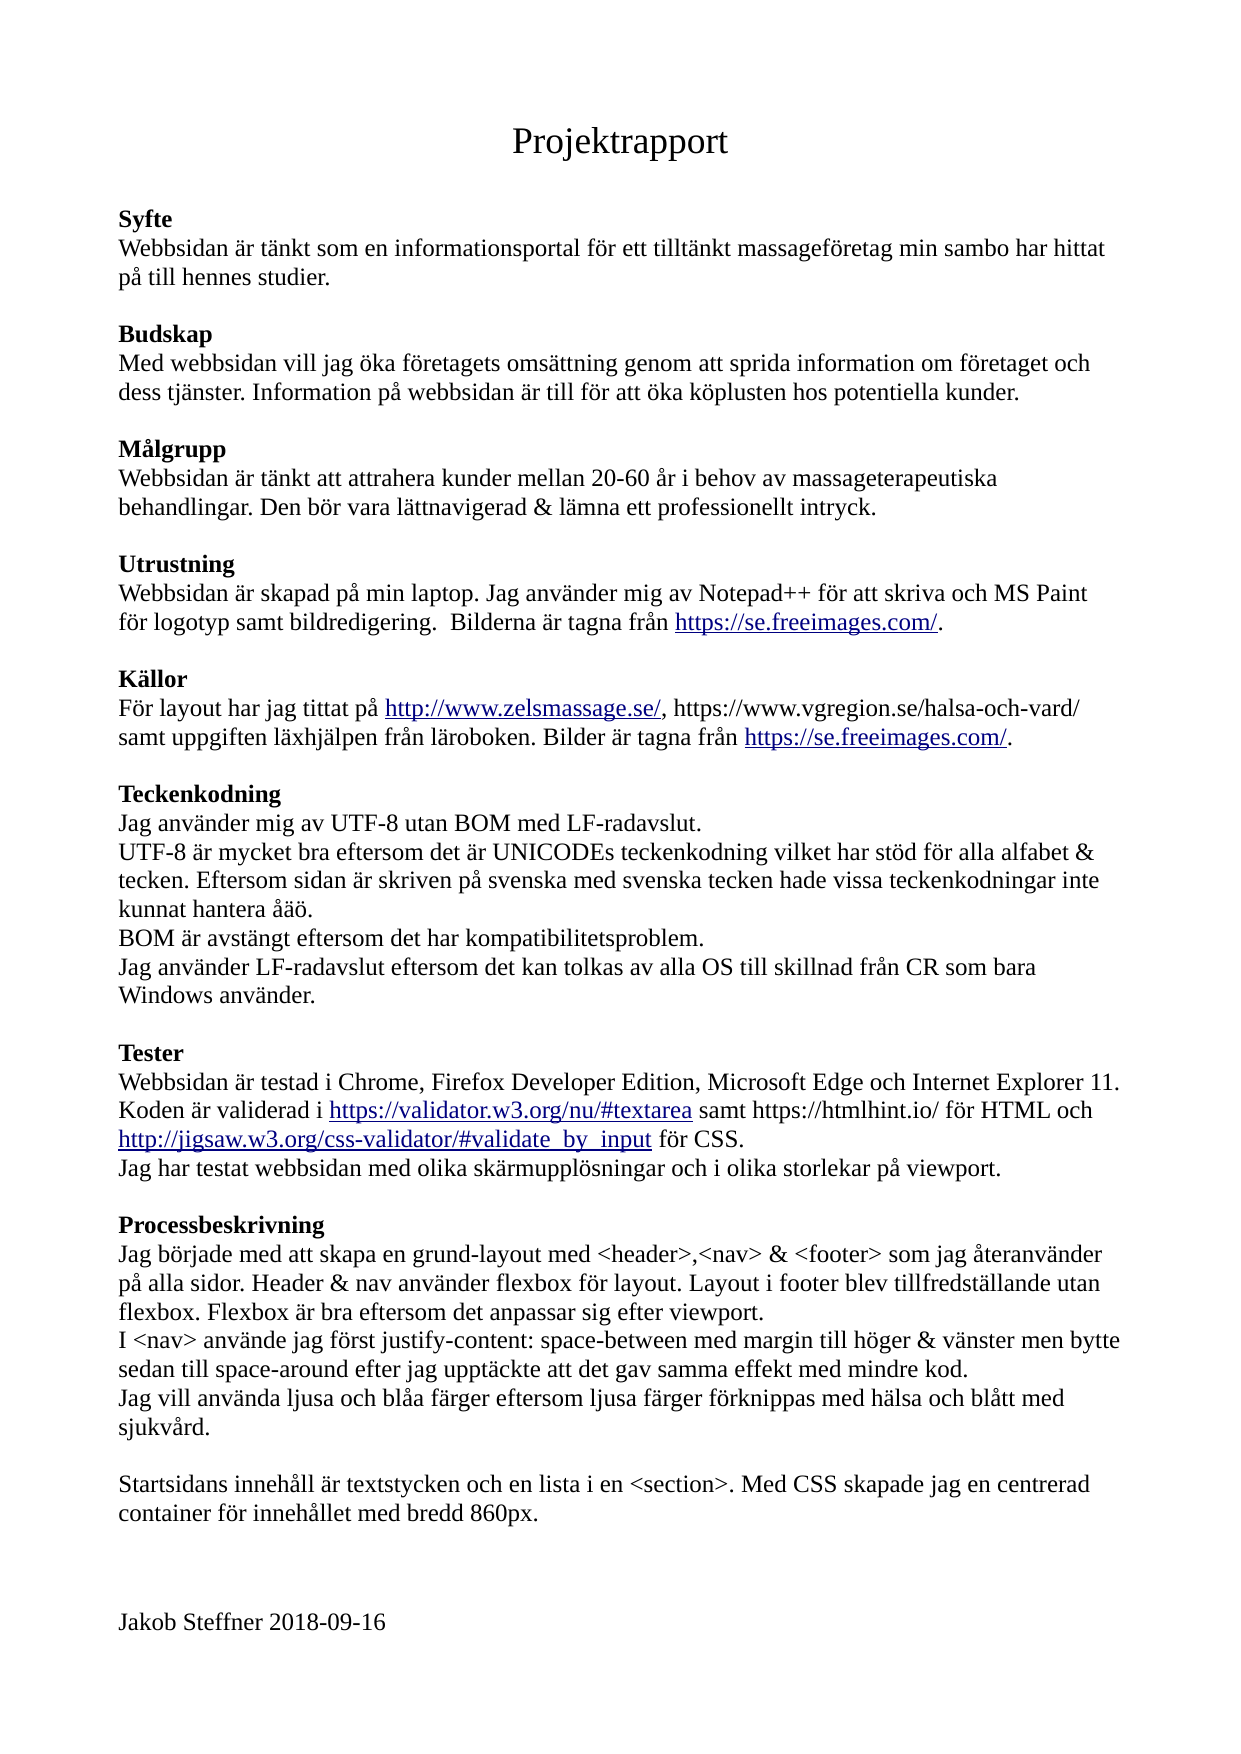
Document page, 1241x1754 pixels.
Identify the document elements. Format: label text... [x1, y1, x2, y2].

text Startsidans innehåll är textstycken och en lista i en <section>. Med CSS skapade jag en centrerad container för innehållet med bredd 860px. [118, 1469, 1122, 1527]
text Med webbsidan vill jag öka företagets omsättning genom att sprida information om företaget och dess tjänster. Information på webbsidan är till för att öka köplusten hos potentiella kunder. [118, 348, 1122, 406]
text Webbsidan är testad i Chrome, Firefox Developer Edition, Microsoft Edge och Internet Explorer 11. [118, 1067, 1122, 1096]
text Processbeskrivning [118, 1211, 1122, 1239]
text Webbsidan är tänkt att attrahera kunder mellan 20-60 år i behov av massageterapeutiska behandlingar. Den bör vara lättnavigerad & lämna ett professionellt intryck. [118, 463, 1122, 521]
text Målgrupp [118, 434, 1122, 463]
text Teckenkodning [118, 779, 1122, 808]
text Jag började med att skapa en grund-layout med <header>,<nav> & <footer> som jag återanvänder på alla sidor. Header & nav använder flexbox för layout. Layout i footer blev tillfredställande utan flexbox. Flexbox är bra eftersom det anpassar sig efter viewport. [118, 1239, 1122, 1326]
text Webbsidan är tänkt som en informationsportal för ett tilltänkt massageföretag min sambo har hittat på till hennes studier. [118, 233, 1122, 291]
text Tester [118, 1038, 1122, 1067]
text Jag vill använda ljusa och blåa färger eftersom ljusa färger förknippas med hälsa och blått med sjukvård. [118, 1383, 1122, 1441]
text Utrustning [118, 549, 1122, 578]
text Projektrapport [118, 118, 1122, 161]
text Jag har testat webbsidan med olika skärmupplösningar och i olika storlekar på viewport. [118, 1153, 1122, 1182]
text BOM är avstängt eftersom det har kompatibilitetsproblem. [118, 923, 1122, 952]
text För layout har jag tittat på http://www.zelsmassage.se/, https://www.vgregion.se/halsa-och-vard/ samt uppgiften läxhjälpen från läroboken. Bilder är tagna från https://se.freeimages.com/. [118, 693, 1122, 751]
text Jag använder LF-radavslut eftersom det kan tolkas av alla OS till skillnad från CR som bara Windows använder. [118, 952, 1122, 1009]
text Syfte [118, 204, 1122, 233]
text UTF-8 är mycket bra eftersom det är UNICODEs teckenkodning vilket har stöd för alla alfabet & tecken. Eftersom sidan är skriven på svenska med svenska tecken hade vissa teckenkodningar inte kunnat hantera åäö. [118, 837, 1122, 923]
text Webbsidan är skapad på min laptop. Jag använder mig av Notepad++ för att skriva och MS Paint för logotyp samt bildredigering. Bilderna är tagna från https://se.freeimages.com/. [118, 578, 1122, 636]
text Jag använder mig av UTF-8 utan BOM med LF-radavslut. [118, 808, 1122, 837]
text Källor [118, 664, 1122, 693]
text Koden är validerad i https://validator.w3.org/nu/#textarea samt https://htmlhint.io/ för HTML och http://jigsaw.w3.org/css-validator/#validate_by_input för CSS. [118, 1096, 1122, 1153]
text Budskap [118, 319, 1122, 348]
text I <nav> använde jag först justify-content: space-between med margin till höger & vänster men bytte sedan till space-around efter jag upptäckte att det gav samma effekt med mindre kod. [118, 1326, 1122, 1383]
